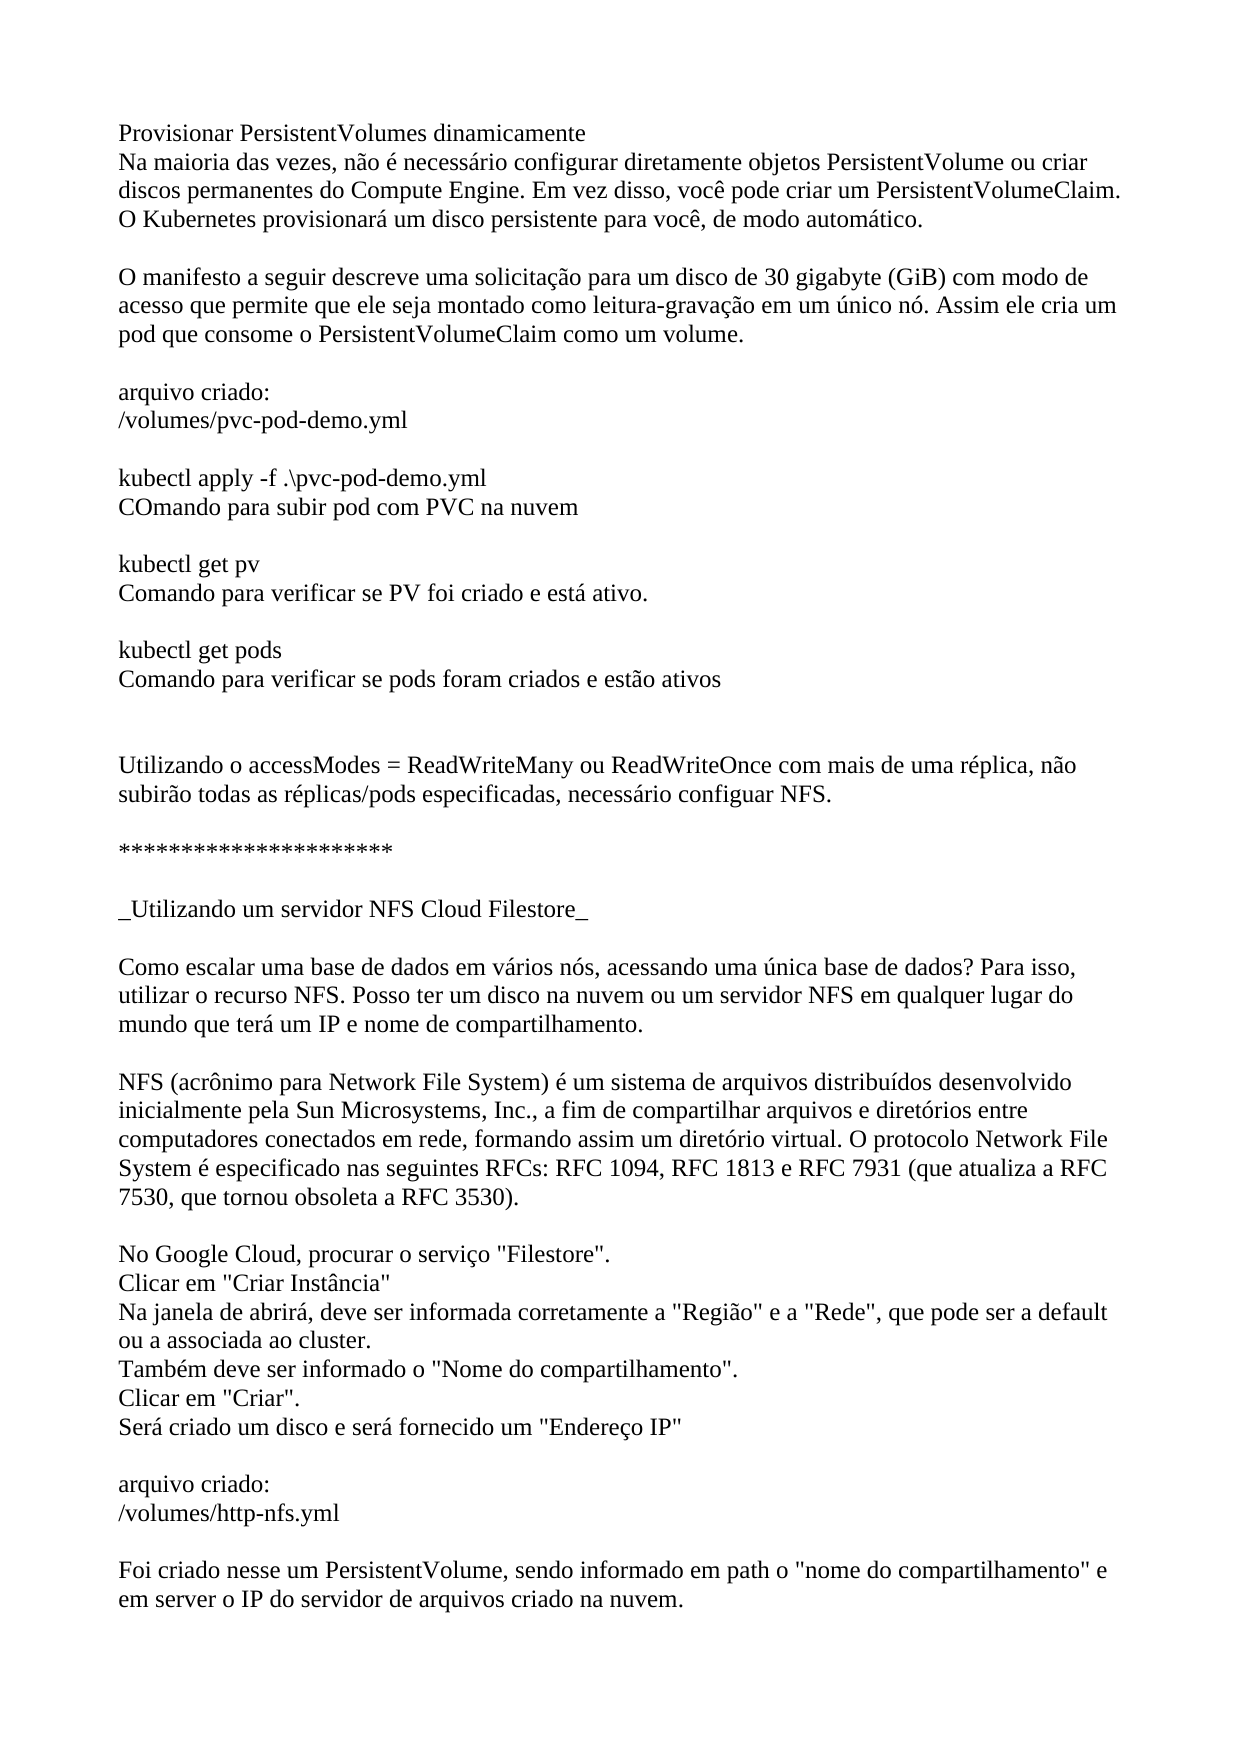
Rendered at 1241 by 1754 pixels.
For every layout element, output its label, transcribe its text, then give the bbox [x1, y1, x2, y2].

text kubectl apply -f .\pvc-pod-demo.yml [118, 463, 1122, 492]
text COmando para subir pod com PVC na nuvem [118, 492, 1122, 521]
text Na maioria das vezes, não é necessário configurar diretamente objetos PersistentVolume ou criar discos permanentes do Compute Engine. Em vez disso, você pode criar um PersistentVolumeClaim. O Kubernetes provisionará um disco persistente para você, de modo automático. [118, 147, 1122, 233]
text Como escalar uma base de dados em vários nós, acessando uma única base de dados? Para isso, utilizar o recurso NFS. Posso ter um disco na nuvem ou um servidor NFS em qualquer lugar do mundo que terá um IP e nome de compartilhamento. [118, 952, 1122, 1038]
text arquivo criado: [118, 1469, 1122, 1498]
text Utilizando o accessModes = ReadWriteMany ou ReadWriteOnce com mais de uma réplica, não subirão todas as réplicas/pods especificadas, necessário configuar NFS. [118, 751, 1122, 808]
text _Utilizando um servidor NFS Cloud Filestore_ [118, 894, 1122, 923]
text Foi criado nesse um PersistentVolume, sendo informado em path o "nome do compartilhamento" e em server o IP do servidor de arquivos criado na nuvem. [118, 1556, 1122, 1613]
text Será criado um disco e será fornecido um "Endereço IP" [118, 1412, 1122, 1441]
text Comando para verificar se pods foram criados e estão ativos [118, 664, 1122, 693]
text O manifesto a seguir descreve uma solicitação para um disco de 30 gigabyte (GiB) com modo de acesso que permite que ele seja montado como leitura-gravação em um único nó. Assim ele cria um pod que consome o PersistentVolumeClaim como um volume. [118, 262, 1122, 348]
text /volumes/http-nfs.yml [118, 1498, 1122, 1527]
text NFS (acrônimo para Network File System) é um sistema de arquivos distribuídos desenvolvido inicialmente pela Sun Microsystems, Inc., a fim de compartilhar arquivos e diretórios entre computadores conectados em rede, formando assim um diretório virtual. O protocolo Network File System é especificado nas seguintes RFCs: RFC 1094, RFC 1813 e RFC 7931 (que atualiza a RFC 7530, que tornou obsoleta a RFC 3530). [118, 1067, 1122, 1211]
text arquivo criado: [118, 377, 1122, 406]
text Na janela de abrirá, deve ser informada corretamente a "Região" e a "Rede", que pode ser a default ou a associada ao cluster. [118, 1297, 1122, 1354]
text Clicar em "Criar". [118, 1383, 1122, 1412]
text Provisionar PersistentVolumes dinamicamente [118, 118, 1122, 147]
text Clicar em "Criar Instância" [118, 1268, 1122, 1297]
text kubectl get pv [118, 549, 1122, 578]
text No Google Cloud, procurar o serviço "Filestore". [118, 1239, 1122, 1268]
text Comando para verificar se PV foi criado e está ativo. [118, 578, 1122, 607]
text ********************** [118, 837, 1122, 866]
text kubectl get pods [118, 636, 1122, 664]
text Também deve ser informado o "Nome do compartilhamento". [118, 1354, 1122, 1383]
text /volumes/pvc-pod-demo.yml [118, 406, 1122, 434]
